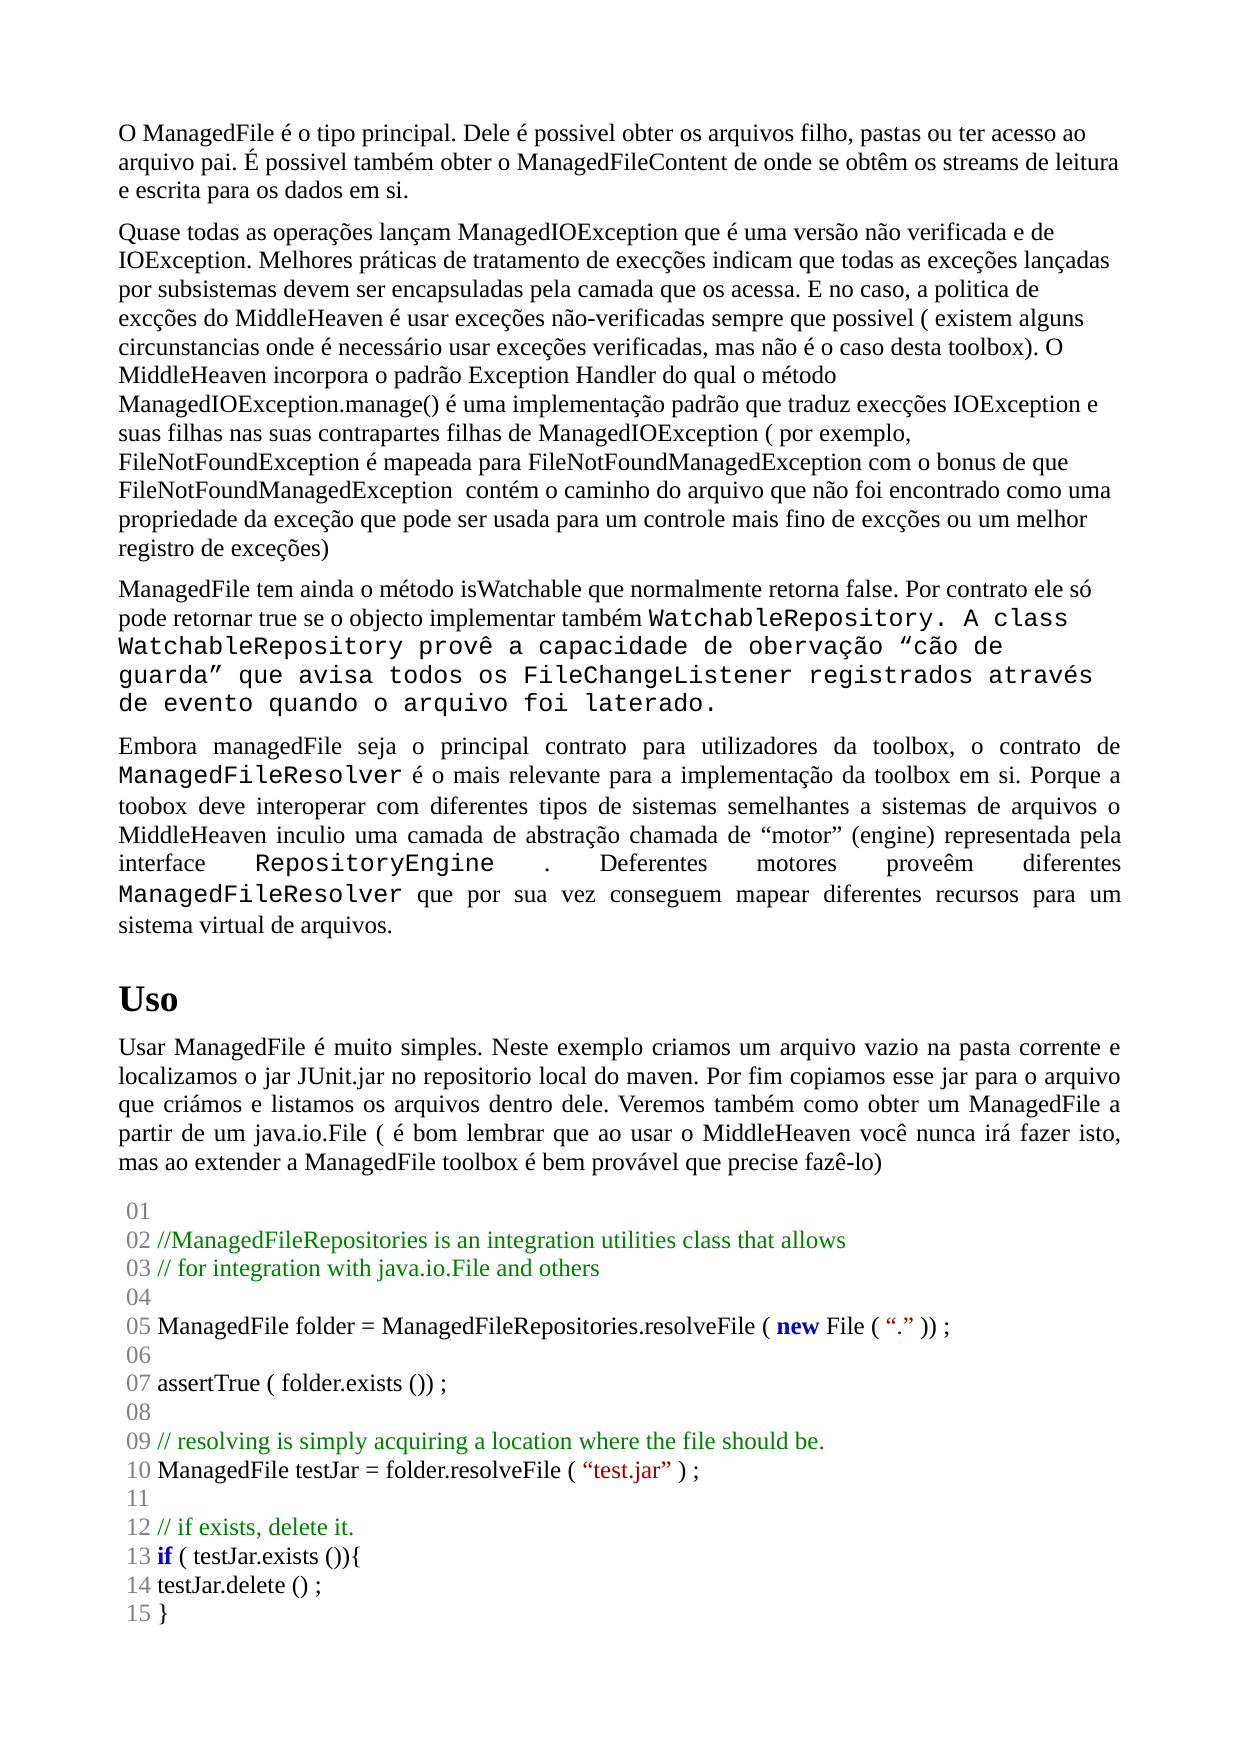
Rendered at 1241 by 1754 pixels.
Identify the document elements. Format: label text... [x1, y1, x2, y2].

table_header [118, 1188, 1122, 1635]
text ManagedFile tem ainda o método isWatchable que normalmente retorna false. Por contrato ele só pode retornar true se o objecto implementar também WatchableRepository. A class WatchableRepository provê a capacidade de obervação “cão de guarda” que avisa todos os FileChangeListener registrados através de evento quando o arquivo foi laterado. [118, 574, 1122, 719]
text Usar ManagedFile é muito simples. Neste exemplo criamos um arquivo vazio na pasta corrente e localizamos o jar JUnit.jar no repositorio local do maven. Por fim copiamos esse jar para o arquivo que criámos e listamos os arquivos dentro dele. Veremos também como obter um ManagedFile a partir de um java.io.File ( é bom lembrar que ao usar o MiddleHeaven você nunca irá fazer isto, mas ao extender a ManagedFile toolbox é bem provável que precise fazê-lo) [118, 1032, 1122, 1176]
text Quase todas as operações lançam ManagedIOException que é uma versão não verificada e de IOException. Melhores práticas de tratamento de execções indicam que todas as exceções lançadas por subsistemas devem ser encapsuladas pela camada que os acessa. E no caso, a politica de excções do MiddleHeaven é usar exceções não-verificadas sempre que possivel ( existem alguns circunstancias onde é necessário usar exceções verificadas, mas não é o caso desta toolbox). O MiddleHeaven incorpora o padrão Exception Handler do qual o método ManagedIOException.manage() é uma implementação padrão que traduz execções IOException e suas filhas nas suas contrapartes filhas de ManagedIOException ( por exemplo, FileNotFoundException é mapeada para FileNotFoundManagedException com o bonus de que FileNotFoundManagedException contém o caminho do arquivo que não foi encontrado como uma propriedade da exceção que pode ser usada para um controle mais fino de excções ou um melhor registro de exceções) [118, 217, 1122, 562]
text Embora managedFile seja o principal contrato para utilizadores da toolbox, o contrato de ManagedFileResolver é o mais relevante para a implementação da toolbox em si. Porque a toobox deve interoperar com diferentes tipos de sistemas semelhantes a sistemas de arquivos o MiddleHeaven inculio uma camada de abstração chamada de “motor” (engine) representada pela interface RepositoryEngine . Deferentes motores proveêm diferentes ManagedFileResolver que por sua vez conseguem mapear diferentes recursos para um sistema virtual de arquivos. [118, 731, 1122, 939]
subtitle Uso [118, 976, 1122, 1019]
text O ManagedFile é o tipo principal. Dele é possivel obter os arquivos filho, pastas ou ter acesso ao arquivo pai. É possivel também obter o ManagedFileContent de onde se obtêm os streams de leitura e escrita para os dados em si. [118, 118, 1122, 204]
table_header 01 02 //ManagedFileRepositories is an integration utilities class that allows 03 // for integration with java.io.File and others 04 05 ManagedFile folder = ManagedFileRepositories.resolveFile ( new File ( “.” )) ; 06 07 assertTrue ( folder.exists ()) ; 08 09 // resolving is simply acquiring a location where the file should be. 10 ManagedFile testJar = folder.resolveFile ( “test.jar” ) ; 11 12 // if exists, delete it. 13 if ( testJar.exists ()){ 14 testJar.delete () ; 15 } [121, 1191, 1119, 1632]
